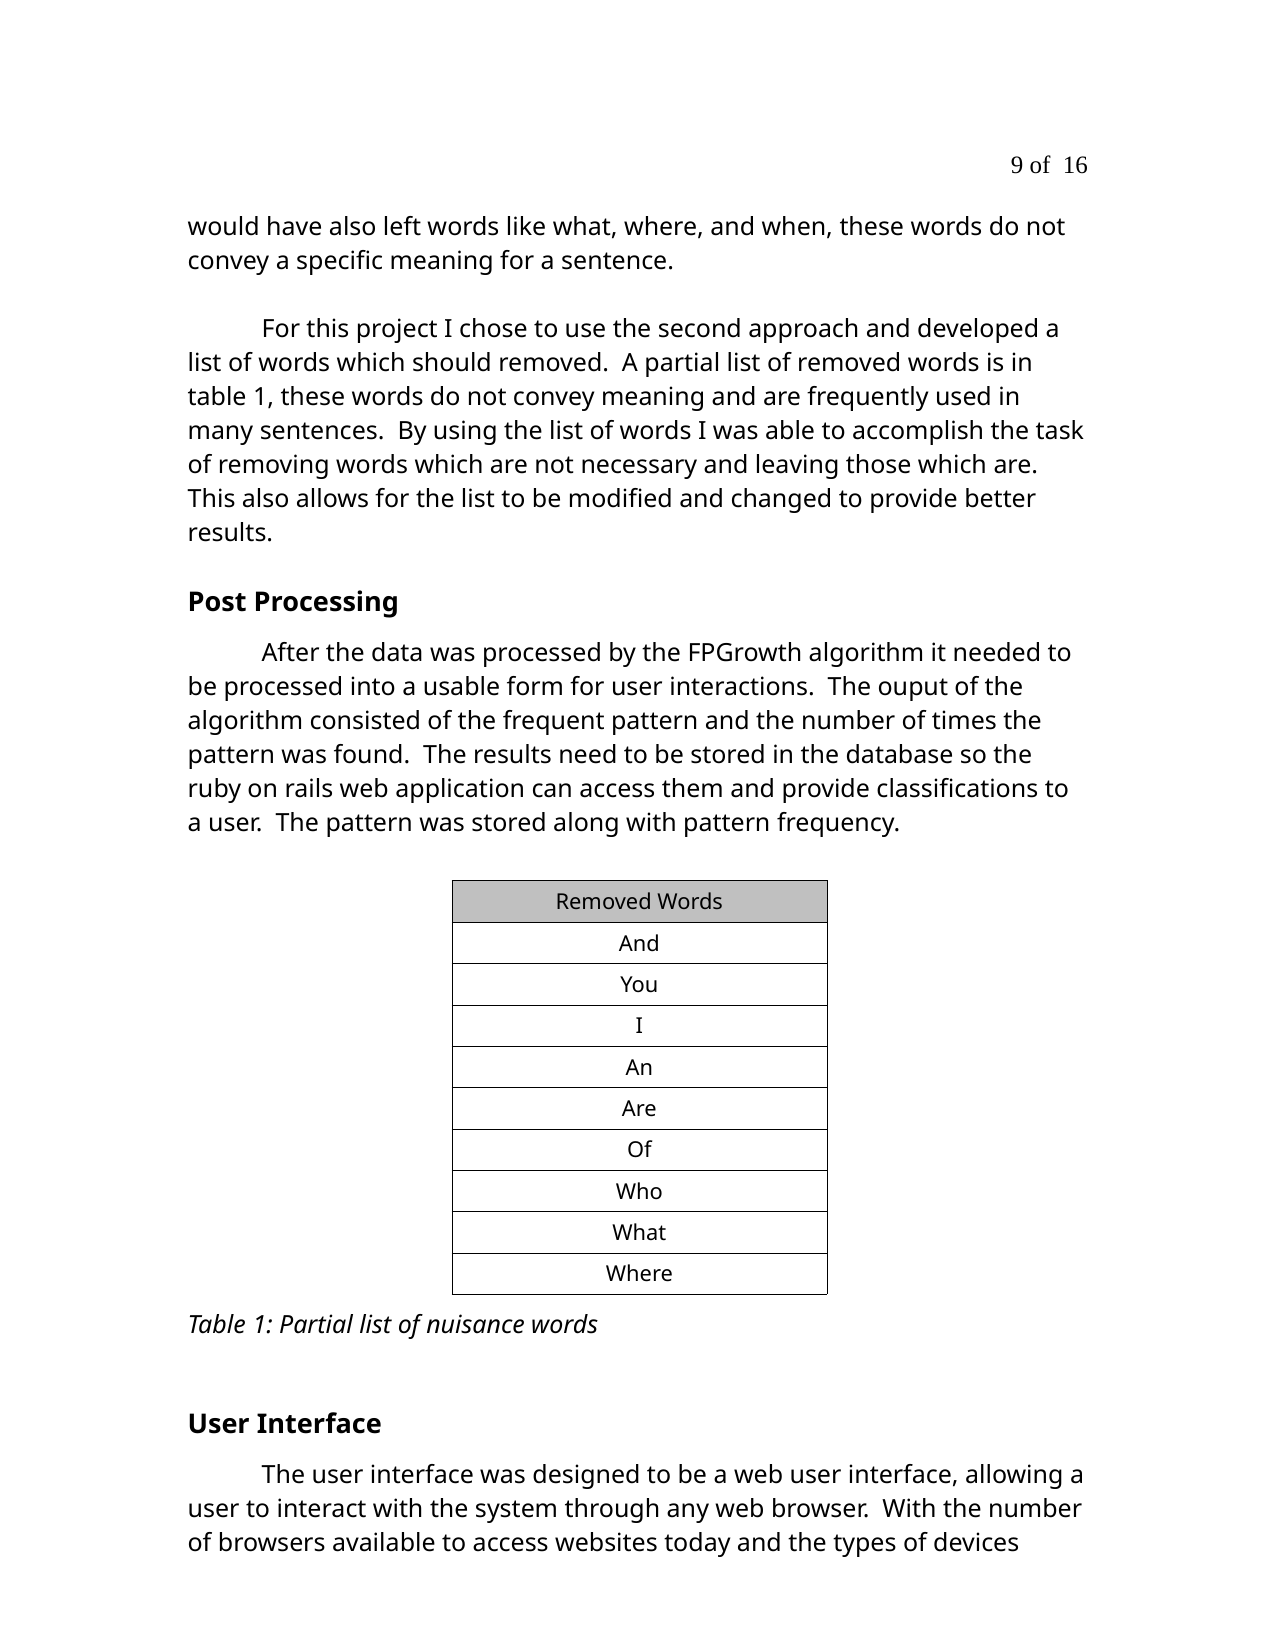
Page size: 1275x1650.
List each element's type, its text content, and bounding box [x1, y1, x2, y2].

text After the data was processed by the FPGrowth algorithm it needed to be processed into a usable form for user interactions. The ouput of the algorithm consisted of the frequent pattern and the number of times the pattern was found. The results need to be stored in the database so the ruby on rails web application can access them and provide classifications to a user. The pattern was stored along with pattern frequency. [187, 635, 1087, 839]
table_cell I [453, 1006, 827, 1046]
text Table 1: Partial list of nuisance words [187, 1307, 1087, 1341]
subtitle Post Processing [187, 583, 1087, 620]
table_cell Where [453, 1254, 827, 1294]
text For this project I chose to use the second approach and developed a list of words which should removed. A partial list of removed words is in table 1, these words do not convey meaning and are frequently used in many sentences. By using the list of words I was able to accomplish the task of removing words which are not necessary and leaving those which are. This also allows for the list to be modified and changed to provide better results. [187, 310, 1087, 549]
subtitle User Interface [187, 1405, 1087, 1442]
text The user interface was designed to be a web user interface, allowing a user to interact with the system through any web browser. With the number of browsers available to access websites today and the types of devices [187, 1457, 1087, 1559]
table_cell Who [453, 1171, 827, 1211]
table_cell Of [453, 1130, 827, 1170]
text would have also left words like what, where, and when, these words do not convey a specific meaning for a sentence. [187, 208, 1087, 276]
table_cell Are [453, 1088, 827, 1128]
table_cell What [453, 1212, 827, 1253]
table_header Removed Words [453, 881, 827, 922]
table_cell An [453, 1047, 827, 1087]
table_cell You [453, 964, 827, 1004]
table_cell And [453, 923, 827, 963]
